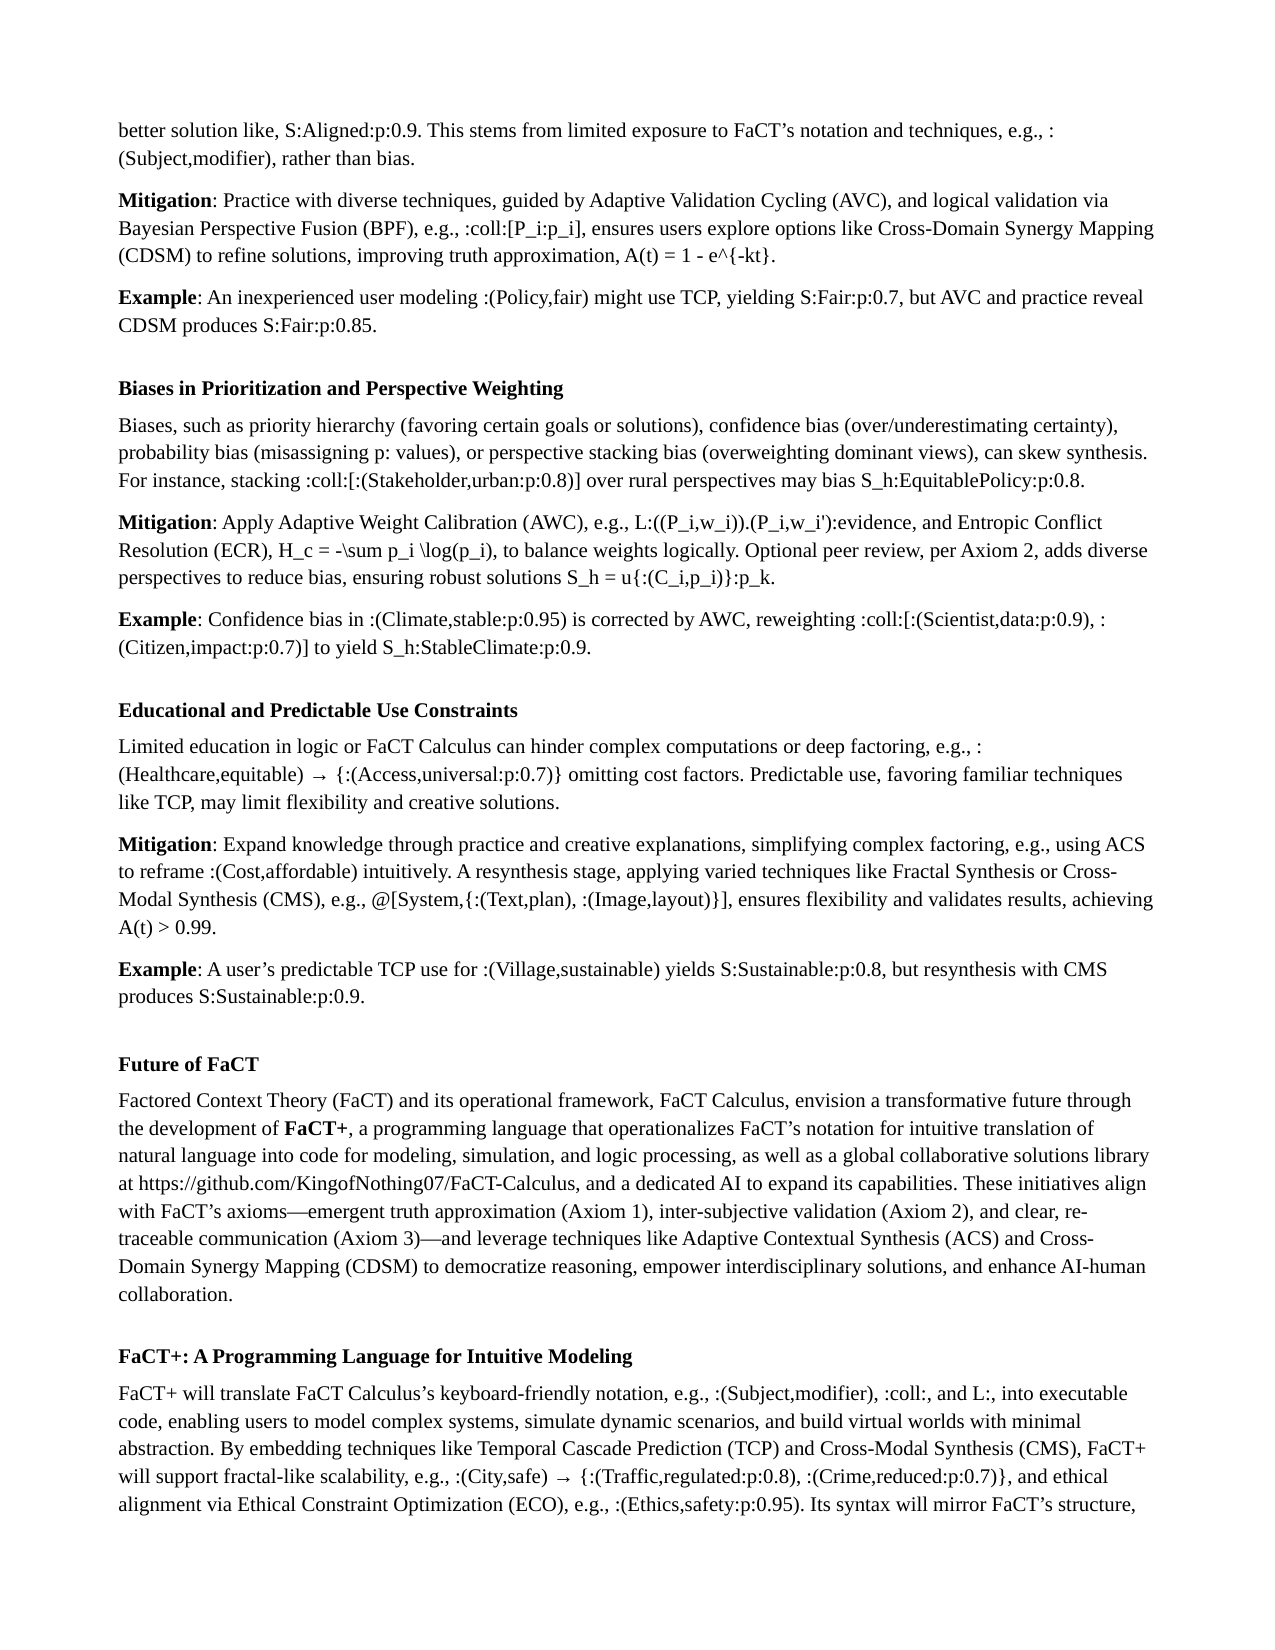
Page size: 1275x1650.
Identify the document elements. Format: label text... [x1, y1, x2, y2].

subtitle FaCT+: A Programming Language for Intuitive Modeling [118, 1344, 1157, 1368]
text Factored Context Theory (FaCT) and its operational framework, FaCT Calculus, envision a transformative future through the development of FaCT+, a programming language that operationalizes FaCT’s notation for intuitive translation of natural language into code for modeling, simulation, and logic processing, as well as a global collaborative solutions library at https://github.com/KingofNothing07/FaCT-Calculus, and a dedicated AI to expand its capabilities. These initiatives align with FaCT’s axioms—emergent truth approximation (Axiom 1), inter-subjective validation (Axiom 2), and clear, re-traceable communication (Axiom 3)—and leverage techniques like Adaptive Contextual Synthesis (ACS) and Cross-Domain Synergy Mapping (CDSM) to democratize reasoning, empower interdisciplinary solutions, and enhance AI-human collaboration. [118, 1088, 1157, 1306]
text FaCT+ will translate FaCT Calculus’s keyboard-friendly notation, e.g., :(Subject,modifier), :coll:, and L:, into executable code, enabling users to model complex systems, simulate dynamic scenarios, and build virtual worlds with minimal abstraction. By embedding techniques like Temporal Cascade Prediction (TCP) and Cross-Modal Synthesis (CMS), FaCT+ will support fractal-like scalability, e.g., :(City,safe) → {:(Traffic,regulated:p:0.8), :(Crime,reduced:p:0.7)}, and ethical alignment via Ethical Constraint Optimization (ECO), e.g., :(Ethics,safety:p:0.95). Its syntax will mirror FaCT’s structure, [118, 1381, 1157, 1516]
text Example: A user’s predictable TCP use for :(Village,sustainable) yields S:Sustainable:p:0.8, but resynthesis with CMS produces S:Sustainable:p:0.9. [118, 957, 1157, 1008]
text Example: Confidence bias in :(Climate,stable:p:0.95) is corrected by AWC, reweighting :coll:[:(Scientist,data:p:0.9), :(Citizen,impact:p:0.7)] to yield S_h:StableClimate:p:0.9. [118, 607, 1157, 659]
subtitle Educational and Predictable Use Constraints [118, 698, 1157, 722]
text Example: An inexperienced user modeling :(Policy,fair) might use TCP, yielding S:Fair:p:0.7, but AVC and practice reveal CDSM produces S:Fair:p:0.85. [118, 285, 1157, 337]
text Mitigation: Expand knowledge through practice and creative explanations, simplifying complex factoring, e.g., using ACS to reframe :(Cost,affordable) intuitively. A resynthesis stage, applying varied techniques like Fractal Synthesis or Cross-Modal Synthesis (CMS), e.g., @[System,{:(Text,plan), :(Image,layout)}], ensures flexibility and validates results, achieving A(t) > 0.99. [118, 832, 1157, 939]
subtitle Biases in Prioritization and Perspective Weighting [118, 376, 1157, 400]
text Mitigation: Practice with diverse techniques, guided by Adaptive Validation Cycling (AVC), and logical validation via Bayesian Perspective Fusion (BPF), e.g., :coll:[P_i:p_i], ensures users explore options like Cross-Domain Synergy Mapping (CDSM) to refine solutions, improving truth approximation, A(t) = 1 - e^{-kt}. [118, 188, 1157, 267]
text Limited education in logic or FaCT Calculus can hinder complex computations or deep factoring, e.g., :(Healthcare,equitable) → {:(Access,universal:p:0.7)} omitting cost factors. Predictable use, favoring familiar techniques like TCP, may limit flexibility and creative solutions. [118, 734, 1157, 814]
subtitle Future of FaCT [118, 1052, 1157, 1076]
text Mitigation: Apply Adaptive Weight Calibration (AWC), e.g., L:((P_i,w_i)).(P_i,w_i'):evidence, and Entropic Conflict Resolution (ECR), H_c = -\sum p_i \log(p_i), to balance weights logically. Optional peer review, per Axiom 2, adds diverse perspectives to reduce bias, ensuring robust solutions S_h = u{:(C_i,p_i)}:p_k. [118, 510, 1157, 589]
text Biases, such as priority hierarchy (favoring certain goals or solutions), confidence bias (over/underestimating certainty), probability bias (misassigning p: values), or perspective stacking bias (overweighting dominant views), can skew synthesis. For instance, stacking :coll:[:(Stakeholder,urban:p:0.8)] over rural perspectives may bias S_h:EquitablePolicy:p:0.8. [118, 412, 1157, 492]
text better solution like, S:Aligned:p:0.9. This stems from limited exposure to FaCT’s notation and techniques, e.g., :(Subject,modifier), rather than bias. [118, 118, 1157, 170]
